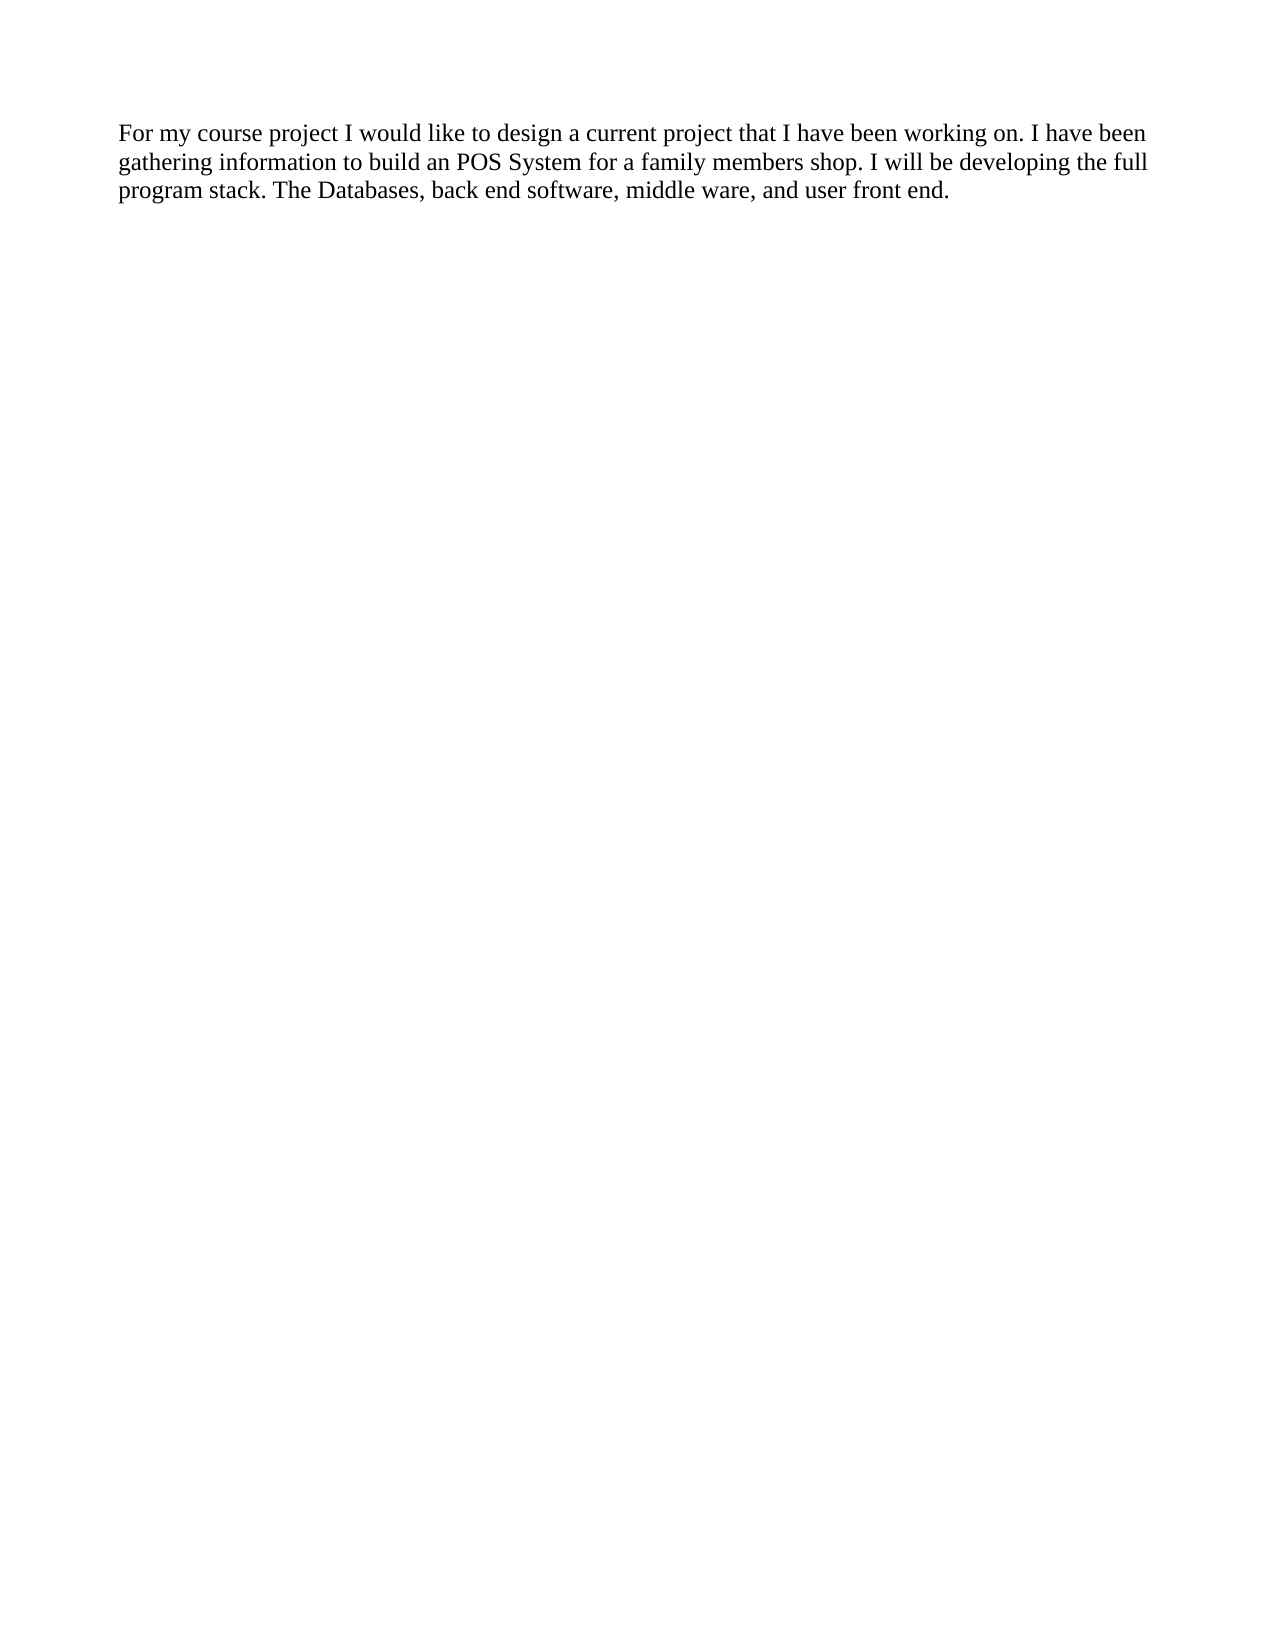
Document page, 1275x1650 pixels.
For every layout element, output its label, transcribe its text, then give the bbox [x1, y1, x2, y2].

text For my course project I would like to design a current project that I have been working on. I have been gathering information to build an POS System for a family members shop. I will be developing the full program stack. The Databases, back end software, middle ware, and user front end. [118, 118, 1157, 204]
